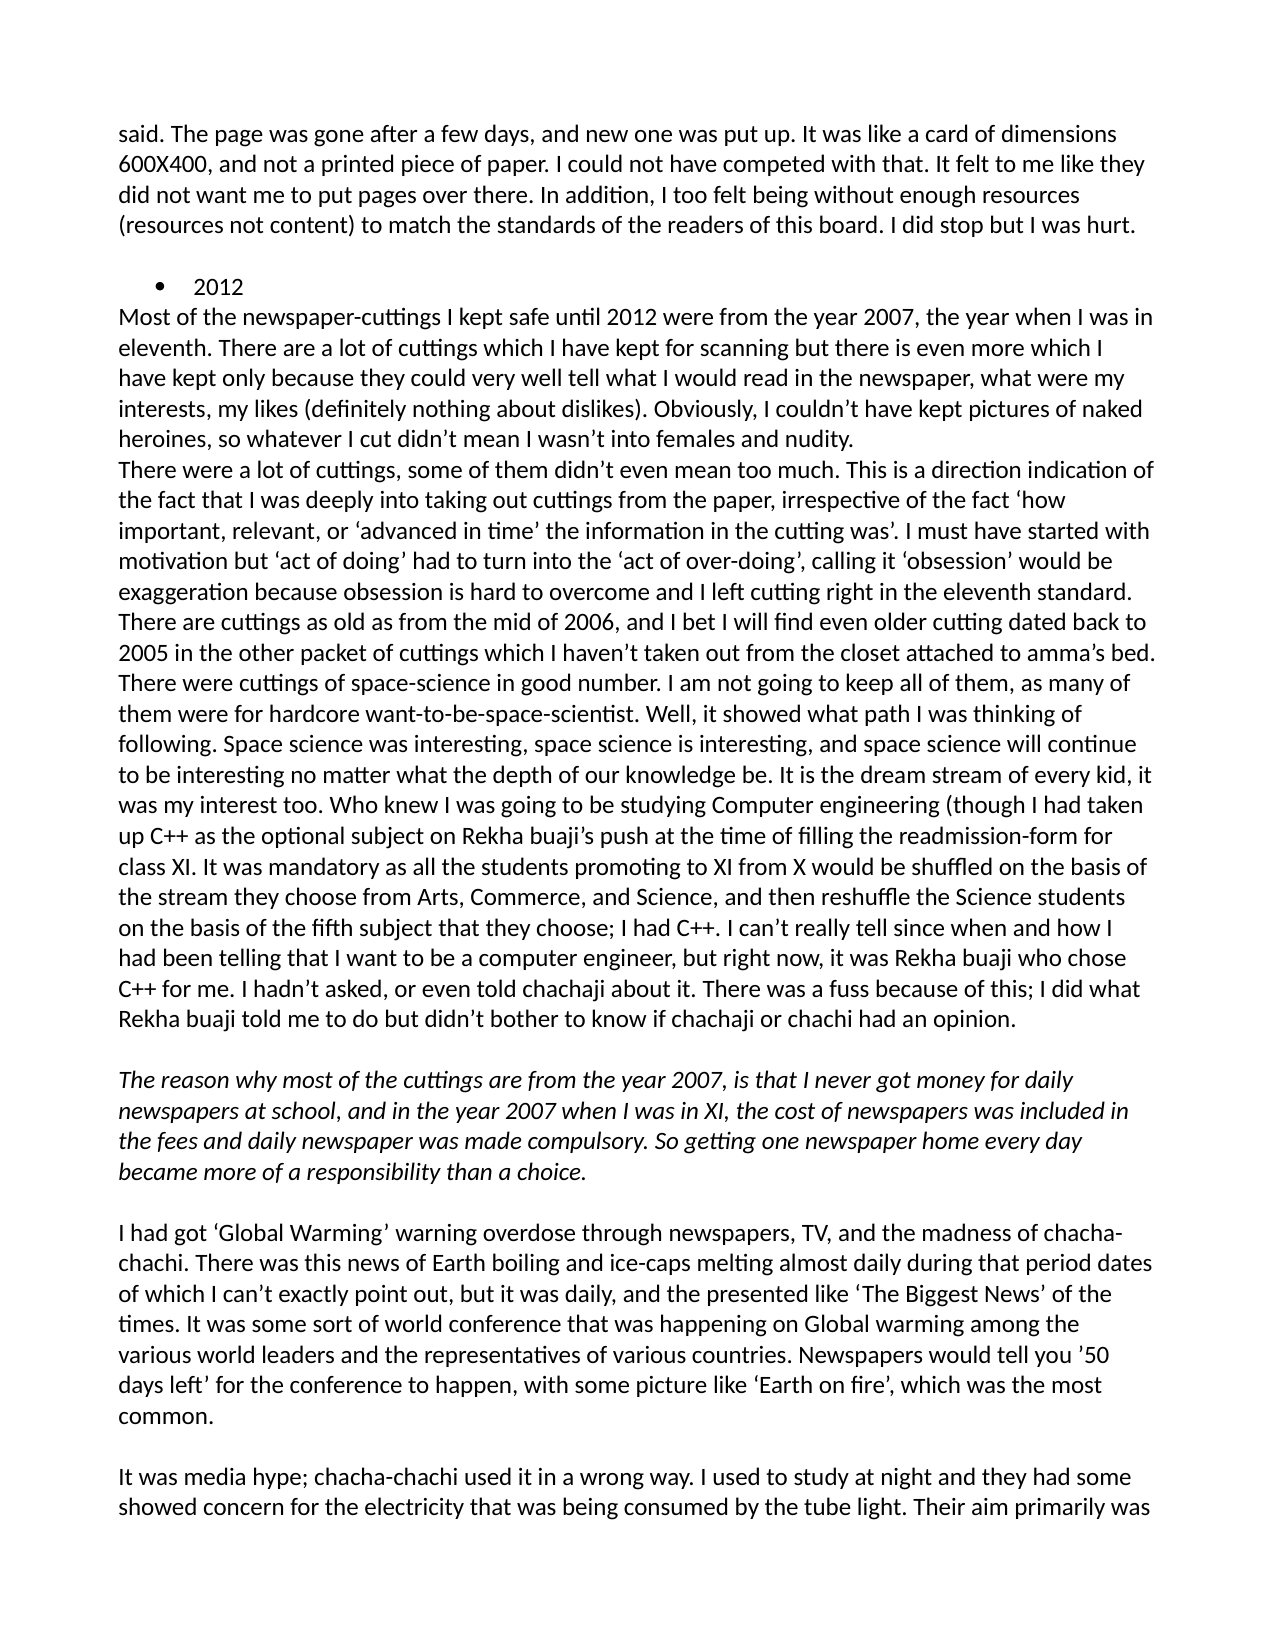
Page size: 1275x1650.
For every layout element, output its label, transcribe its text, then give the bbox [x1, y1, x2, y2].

text There were cuttings of space-science in good number. I am not going to keep all of them, as many of them were for hardcore want-to-be-space-scientist. Well, it showed what path I was thinking of following. Space science was interesting, space science is interesting, and space science will continue to be interesting no matter what the depth of our knowledge be. It is the dream stream of every kid, it was my interest too. Who knew I was going to be studying Computer engineering (though I had taken up C++ as the optional subject on Rekha buaji’s push at the time of filling the readmission-form for class XI. It was mandatory as all the students promoting to XI from X would be shuffled on the basis of the stream they choose from Arts, Commerce, and Science, and then reshuffle the Science students on the basis of the fifth subject that they choose; I had C++. I can’t really tell since when and how I had been telling that I want to be a computer engineer, but right now, it was Rekha buaji who chose C++ for me. I hadn’t asked, or even told chachaji about it. There was a fuss because of this; I did what Rekha buaji told me to do but didn’t bother to know if chachaji or chachi had an opinion. [118, 667, 1157, 1034]
text There were a lot of cuttings, some of them didn’t even mean too much. This is a direction indication of the fact that I was deeply into taking out cuttings from the paper, irrespective of the fact ‘how important, relevant, or ‘advanced in time’ the information in the cutting was’. I must have started with motivation but ‘act of doing’ had to turn into the ‘act of over-doing’, calling it ‘obsession’ would be exaggeration because obsession is hard to overcome and I left cutting right in the eleventh standard. There are cuttings as old as from the mid of 2006, and I bet I will find even older cutting dated back to 2005 in the other packet of cuttings which I haven’t taken out from the closet attached to amma’s bed. [118, 454, 1157, 667]
text It was media hype; chacha-chachi used it in a wrong way. I used to study at night and they had some showed concern for the electricity that was being consumed by the tube light. Their aim primarily was [118, 1461, 1157, 1522]
list 2012 [156, 271, 1157, 301]
text The reason why most of the cuttings are from the year 2007, is that I never got money for daily newspapers at school, and in the year 2007 when I was in XI, the cost of newspapers was included in the fees and daily newspaper was made compulsory. So getting one newspaper home every day became more of a responsibility than a choice. [118, 1064, 1157, 1186]
text I had got ‘Global Warming’ warning overdose through newspapers, TV, and the madness of chacha-chachi. There was this news of Earth boiling and ice-caps melting almost daily during that period dates of which I can’t exactly point out, but it was daily, and the presented like ‘The Biggest News’ of the times. It was some sort of world conference that was happening on Global warming among the various world leaders and the representatives of various countries. Newspapers would tell you ’50 days left’ for the conference to happen, with some picture like ‘Earth on fire’, which was the most common. [118, 1217, 1157, 1431]
text said. The page was gone after a few days, and new one was put up. It was like a card of dimensions 600X400, and not a printed piece of paper. I could not have competed with that. It felt to me like they did not want me to put pages over there. In addition, I too felt being without enough resources (resources not content) to match the standards of the readers of this board. I did stop but I was hurt. [118, 118, 1157, 240]
text Most of the newspaper-cuttings I kept safe until 2012 were from the year 2007, the year when I was in eleventh. There are a lot of cuttings which I have kept for scanning but there is even more which I have kept only because they could very well tell what I would read in the newspaper, what were my interests, my likes (definitely nothing about dislikes). Obviously, I couldn’t have kept pictures of naked heroines, so whatever I cut didn’t mean I wasn’t into females and nudity. [118, 301, 1157, 454]
